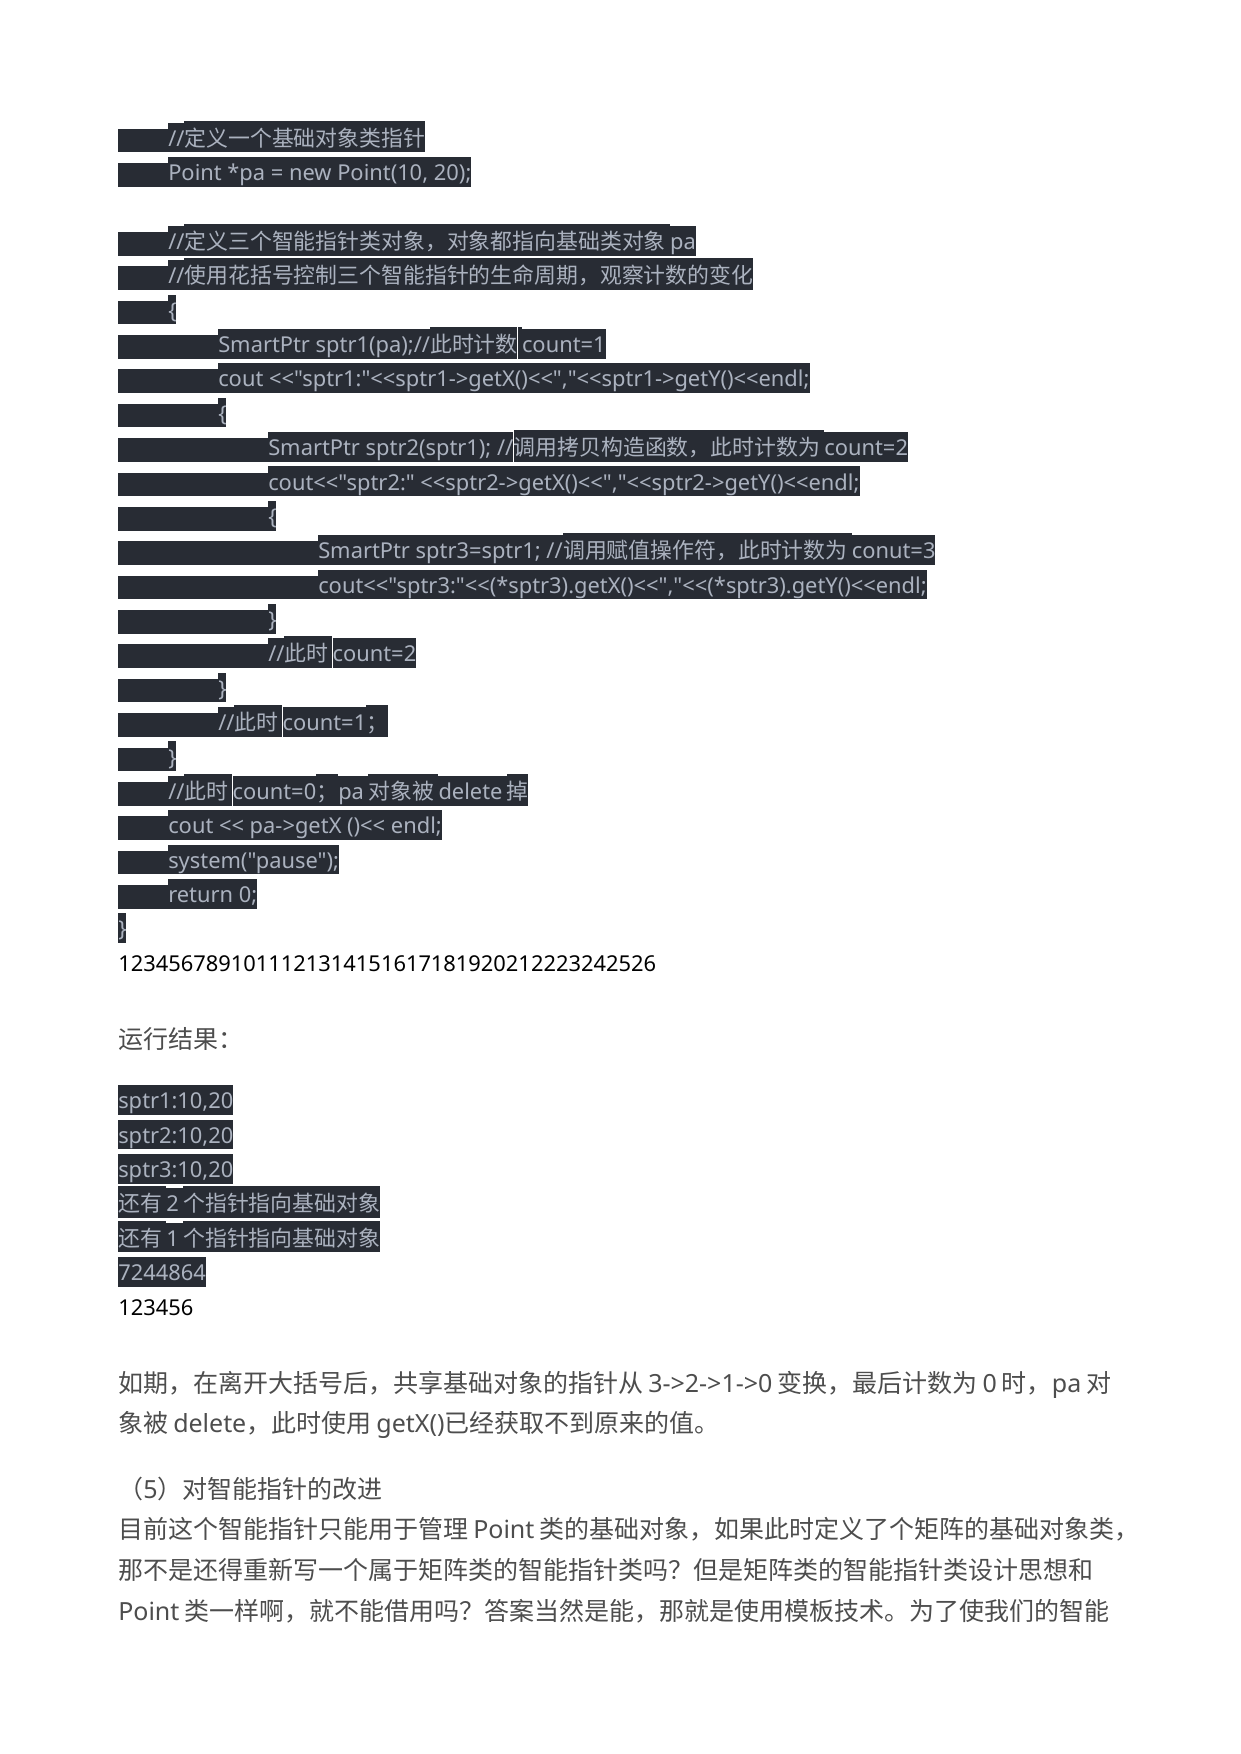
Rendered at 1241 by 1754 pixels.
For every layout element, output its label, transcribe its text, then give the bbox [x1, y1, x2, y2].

text //此时count=1； [118, 702, 1122, 737]
text 运行结果： [118, 1015, 1122, 1056]
text 1234567891011121314151617181920212223242526 [118, 943, 1122, 977]
text 还有1个指针指向基础对象 [118, 1218, 1122, 1252]
text SmartPtr sptr3=sptr1; //调用赋值操作符，此时计数为conut=3 [118, 531, 1122, 565]
text } [118, 909, 1122, 943]
text 如期，在离开大括号后，共享基础对象的指针从3->2->1->0变换，最后计数为0时，pa对象被delete，此时使用getX()已经获取不到原来的值。 [118, 1359, 1122, 1440]
text cout<<"sptr2:" <<sptr2->getX()<<","<<sptr2->getY()<<endl; [118, 462, 1122, 496]
text 还有2个指针指向基础对象 [118, 1184, 1122, 1218]
text SmartPtr sptr2(sptr1); //调用拷贝构造函数，此时计数为count=2 [118, 427, 1122, 462]
text SmartPtr sptr1(pa);//此时计数count=1 [118, 324, 1122, 359]
text （5）对智能指针的改进 目前这个智能指针只能用于管理Point类的基础对象，如果此时定义了个矩阵的基础对象类，那不是还得重新写一个属于矩阵类的智能指针类吗？但是矩阵类的智能指针类设计思想和Point类一样啊，就不能借用吗？答案当然是能，那就是使用模板技术。为了使我们的智能指针适用于更多的基础对象类，我们有必要把智能指针类通过模板来实现。这里贴上上面的智能指针类的模板版本： [118, 1465, 1122, 1627]
text 7244864 [118, 1252, 1122, 1287]
text //此时count=2 [118, 634, 1122, 668]
text cout<<"sptr3:"<<(*sptr3).getX()<<","<<(*sptr3).getY()<<endl; [118, 565, 1122, 599]
text sptr3:10,20 [118, 1149, 1122, 1184]
text cout << pa->getX ()<< endl; [118, 806, 1122, 840]
text Point *pa = new Point(10, 20); [118, 152, 1122, 187]
text { [118, 290, 1122, 324]
text { [118, 393, 1122, 427]
text sptr2:10,20 [118, 1115, 1122, 1149]
text 123456 [118, 1287, 1122, 1321]
text } [118, 737, 1122, 771]
text { [118, 496, 1122, 531]
text } [118, 668, 1122, 702]
text //定义三个智能指针类对象，对象都指向基础类对象pa [118, 221, 1122, 256]
text cout <<"sptr1:"<<sptr1->getX()<<","<<sptr1->getY()<<endl; [118, 359, 1122, 393]
text } [118, 599, 1122, 634]
text //此时count=0；pa对象被delete掉 [118, 771, 1122, 806]
text //使用花括号控制三个智能指针的生命周期，观察计数的变化 [118, 256, 1122, 290]
text system("pause"); [118, 840, 1122, 874]
text //定义一个基础对象类指针 [118, 118, 1122, 152]
text return 0; [118, 874, 1122, 909]
text sptr1:10,20 [118, 1081, 1122, 1115]
